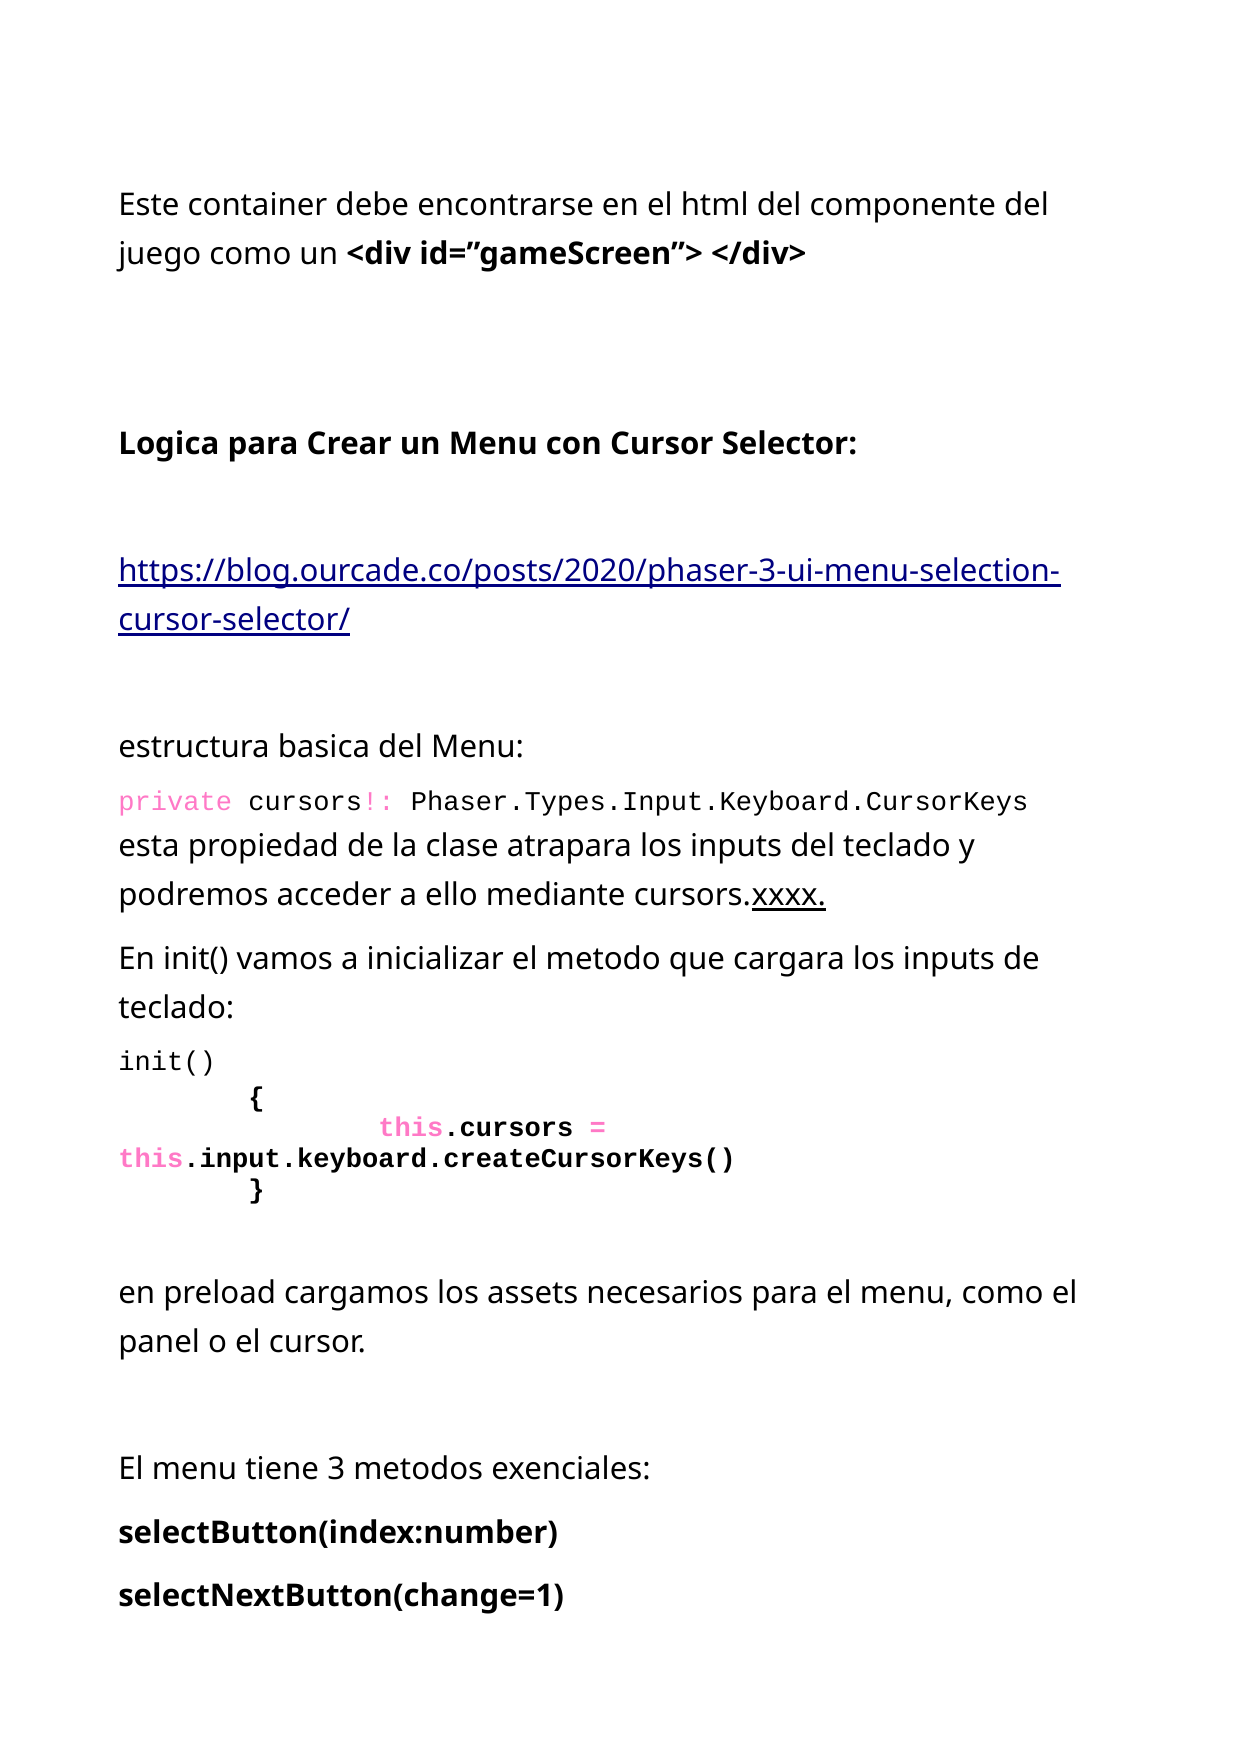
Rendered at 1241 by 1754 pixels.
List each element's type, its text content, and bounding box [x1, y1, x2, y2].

text } [118, 1176, 1122, 1206]
text init() [118, 1048, 1122, 1079]
text { [118, 1083, 1122, 1114]
text selectButton(index:number) [118, 1509, 1122, 1552]
text selectNextButton(change=1) [118, 1573, 1122, 1616]
text Logica para Crear un Menu con Cursor Selector: [118, 421, 1122, 464]
text this.cursors = this.input.keyboard.createCursorKeys() [118, 1114, 1122, 1176]
text en preload cargamos los assets necesarios para el menu, como el panel o el cursor. [118, 1270, 1122, 1362]
text El menu tiene 3 metodos exenciales: [118, 1446, 1122, 1489]
text Este container debe encontrarse en el html del componente del juego como un <div id=”gameScreen”> </div> [118, 182, 1122, 273]
text estructura basica del Menu: [118, 724, 1122, 767]
text En init() vamos a inicializar el metodo que cargara los inputs de teclado: [118, 936, 1122, 1027]
text https://blog.ourcade.co/posts/2020/phaser-3-ui-menu-selection-cursor-selector/ [118, 548, 1122, 640]
text private cursors!: Phaser.Types.Input.Keyboard.CursorKeys [118, 788, 1122, 819]
text esta propiedad de la clase atrapara los inputs del teclado y podremos acceder a ello mediante cursors.xxxx. [118, 823, 1122, 915]
